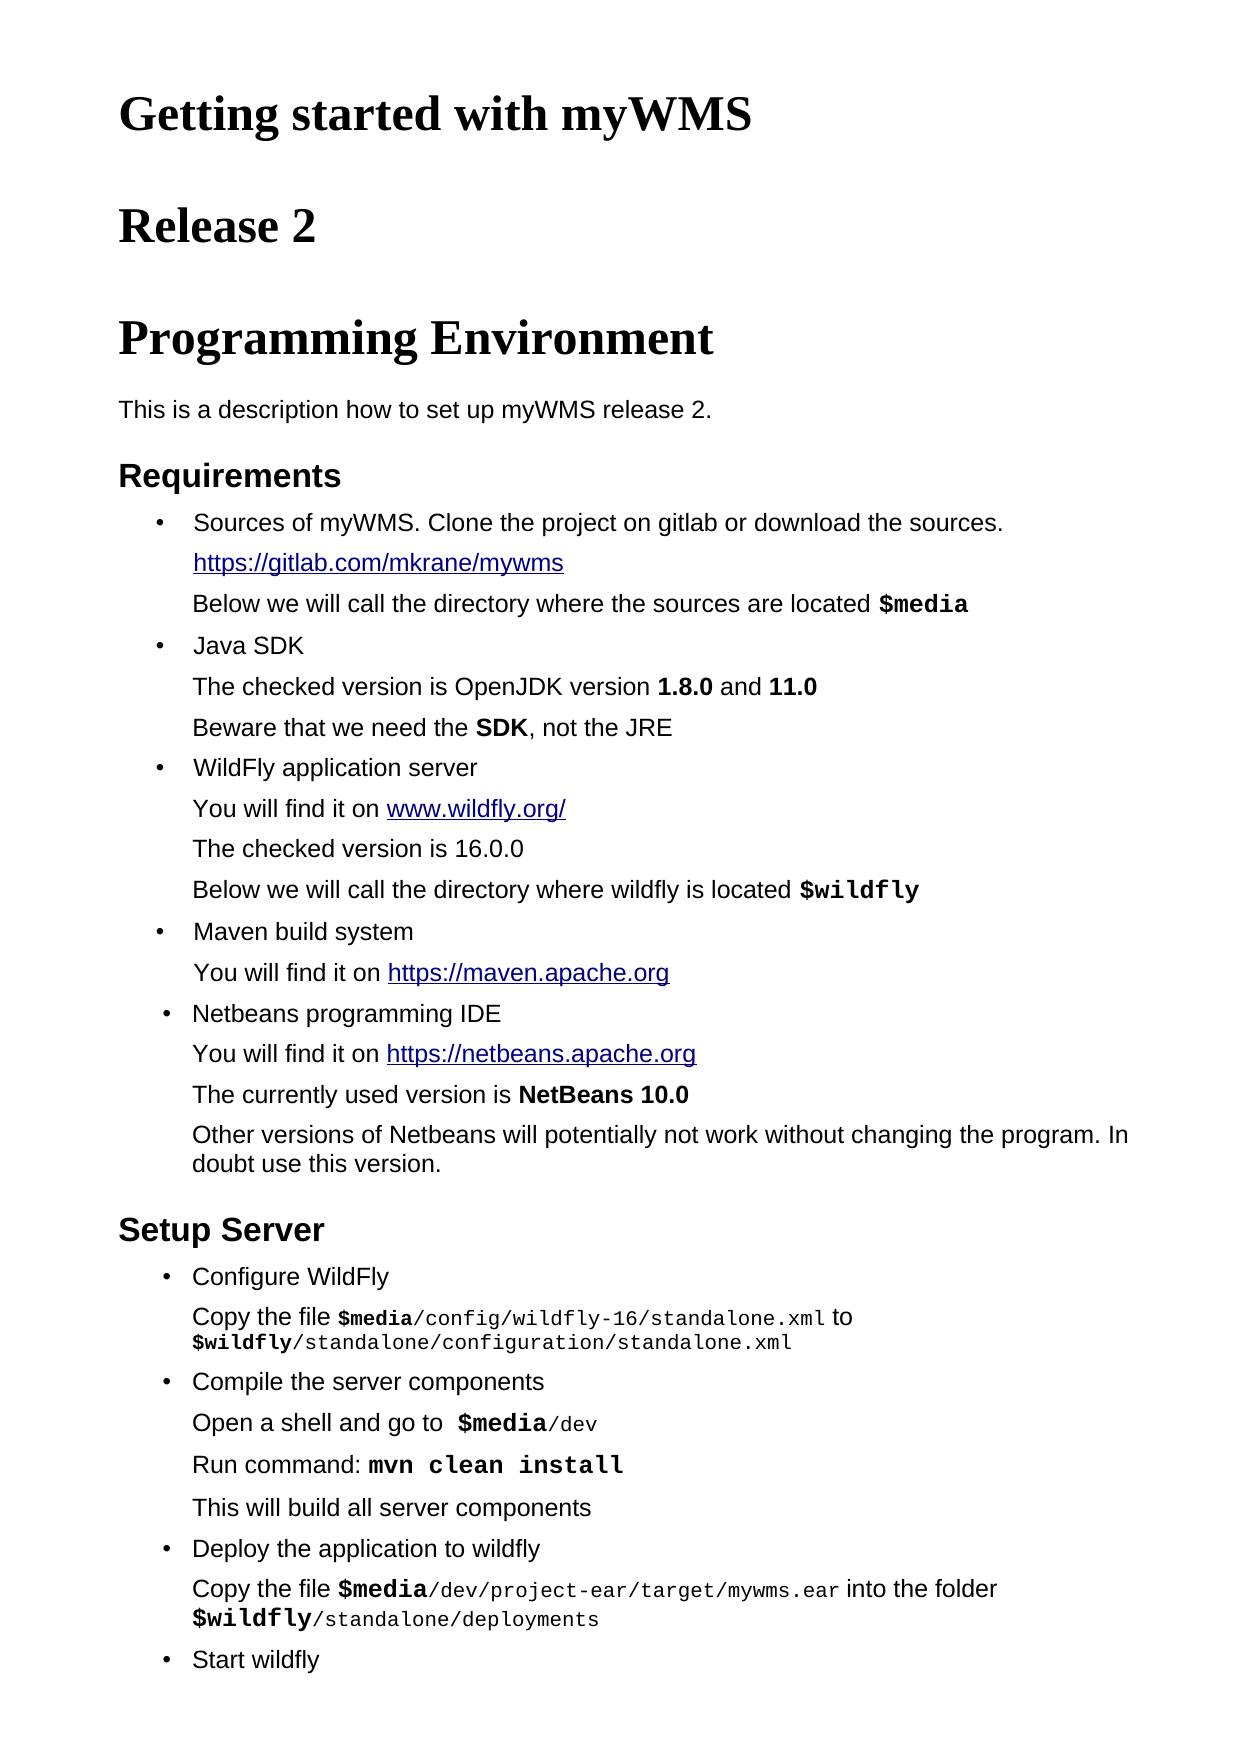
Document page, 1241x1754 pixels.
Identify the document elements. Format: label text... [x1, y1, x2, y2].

list Deploy the application to wildfly [162, 1534, 1181, 1563]
list https://gitlab.com/mkrane/mywms [156, 548, 1181, 577]
list WildFly application server [156, 753, 1181, 782]
list Sources of myWMS. Clone the project on gitlab or download the sources. [156, 507, 1181, 536]
list Compile the server components [162, 1367, 1181, 1396]
list You will find it on https://maven.apache.org [156, 958, 1181, 987]
text Below we will call the directory where wildfly is located $wildfly [192, 875, 1181, 906]
list The currently used version is NetBeans 10.0 [162, 1080, 1181, 1108]
text Below we will call the directory where the sources are located $media [192, 589, 1181, 619]
list Netbeans programming IDE [162, 998, 1181, 1027]
list This will build all server components [162, 1493, 1181, 1522]
list Configure WildFly [162, 1261, 1181, 1290]
subtitle Requirements [118, 456, 1181, 495]
subtitle Programming Environment [118, 308, 1181, 366]
text You will find it on www.wildfly.org/ [192, 794, 1181, 822]
text This is a description how to set up myWMS release 2. [118, 395, 1181, 424]
list Start wildfly [162, 1645, 1181, 1674]
list You will find it on https://netbeans.apache.org [162, 1039, 1181, 1068]
list Open a shell and go to $media/dev [162, 1408, 1181, 1439]
list Copy the file $media/dev/project-ear/target/mywms.ear into the folder $wildfly/standalone/deployments [162, 1574, 1181, 1634]
list Other versions of Netbeans will potentially not work without changing the program. In doubt use this version. [162, 1120, 1181, 1178]
list Run command: mvn clean install [162, 1451, 1181, 1481]
list Copy the file $media/config/wildfly-16/standalone.xml to $wildfly/standalone/configuration/standalone.xml [162, 1302, 1181, 1355]
list Java SDK [156, 631, 1181, 660]
list Maven build system [156, 917, 1181, 946]
text The checked version is 16.0.0 [192, 834, 1181, 863]
subtitle Getting started with myWMS [118, 84, 1181, 142]
subtitle Release 2 [118, 196, 1181, 253]
text Beware that we need the SDK, not the JRE [192, 712, 1181, 741]
text The checked version is OpenJDK version 1.8.0 and 11.0 [192, 672, 1181, 701]
subtitle Setup Server [118, 1210, 1181, 1249]
